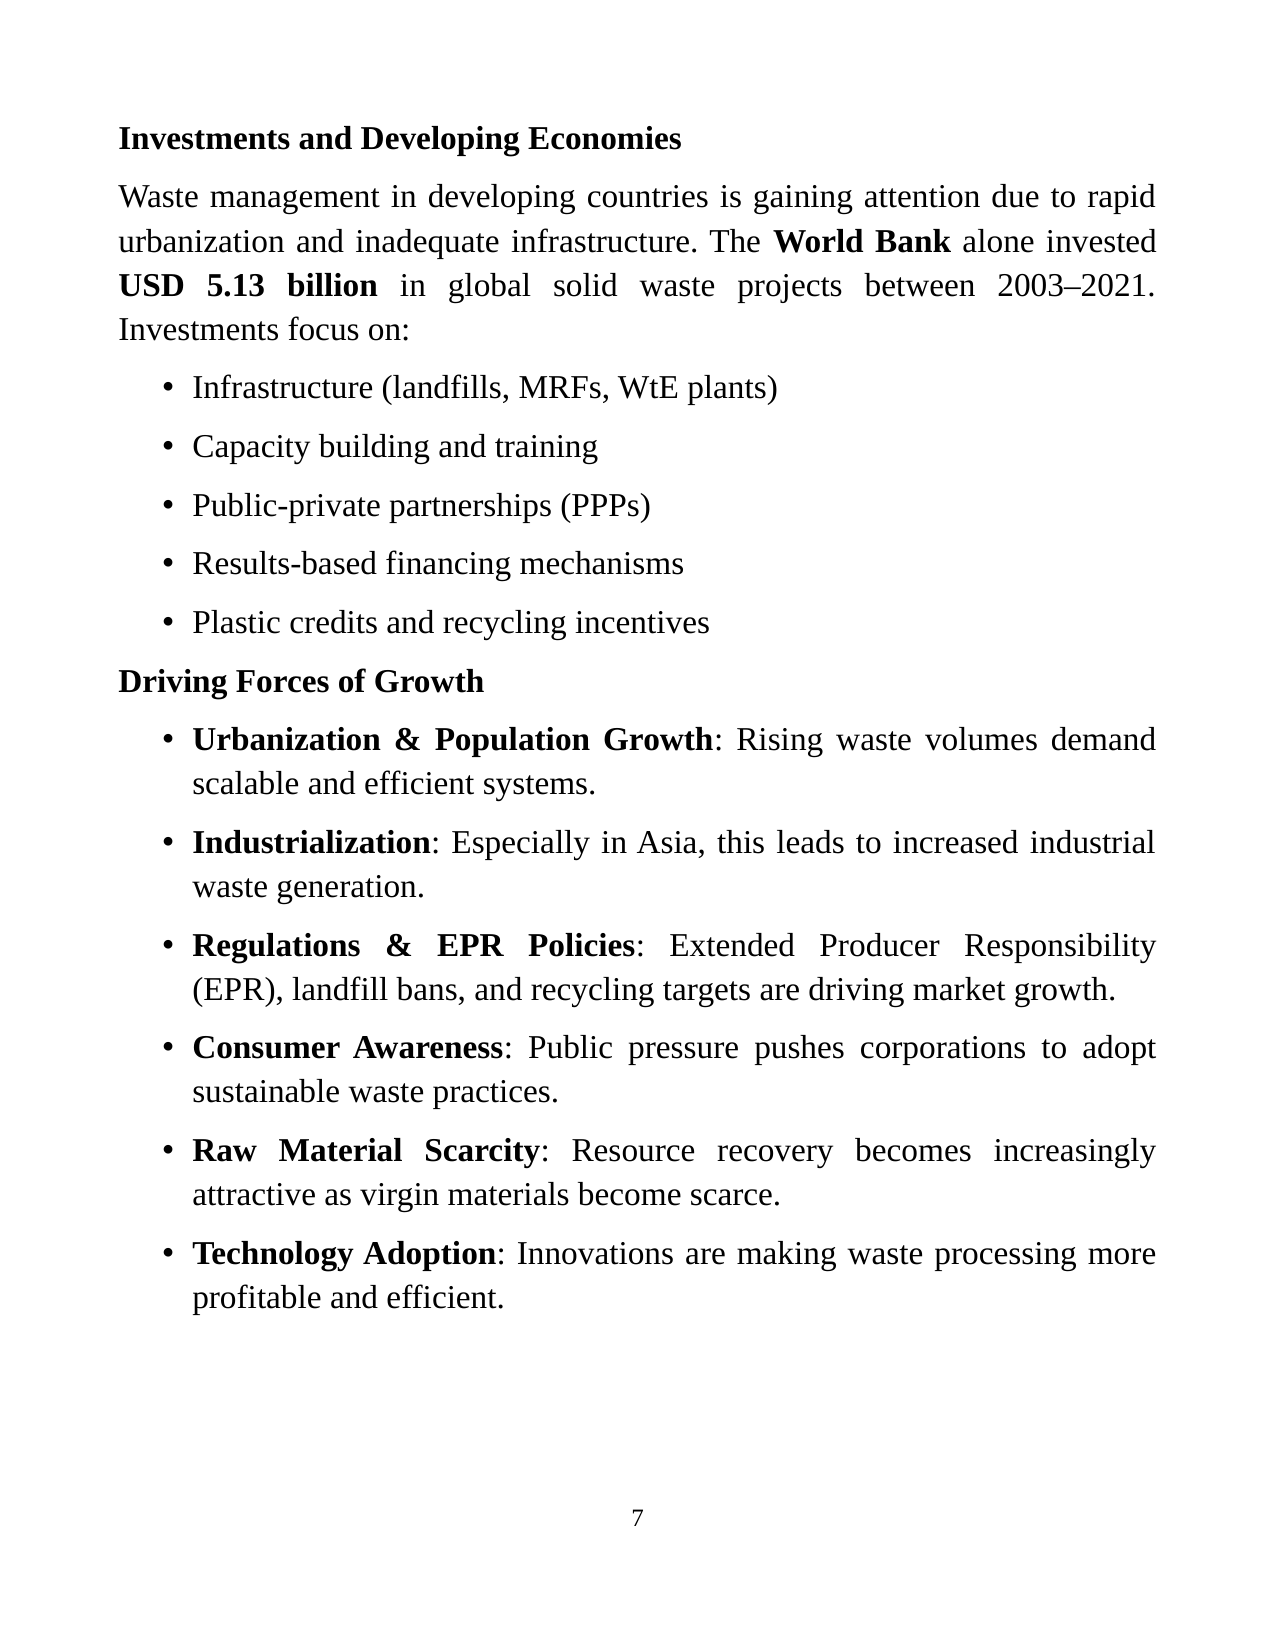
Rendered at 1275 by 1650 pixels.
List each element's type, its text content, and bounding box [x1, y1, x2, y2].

list Technology Adoption: Innovations are making waste processing more profitable and efficient. [162, 1233, 1157, 1315]
text Waste management in developing countries is gaining attention due to rapid urbanization and inadequate infrastructure. The World Bank alone invested USD 5.13 billion in global solid waste projects between 2003–2021. Investments focus on: [118, 177, 1157, 347]
list Plastic credits and recycling incentives [162, 602, 1157, 641]
list Infrastructure (landfills, MRFs, WtE plants) [162, 368, 1157, 406]
list Capacity building and training [162, 426, 1157, 464]
list Public-private partnerships (PPPs) [162, 485, 1157, 523]
list Regulations & EPR Policies: Extended Producer Responsibility (EPR), landfill bans, and recycling targets are driving market growth. [162, 925, 1157, 1007]
list Raw Material Scarcity: Resource recovery becomes increasingly attractive as virgin materials become scarce. [162, 1130, 1157, 1213]
list Urbanization & Population Growth: Rising waste volumes demand scalable and efficient systems. [162, 719, 1157, 802]
subtitle Investments and Developing Economies [118, 118, 1157, 156]
list Consumer Awareness: Public pressure pushes corporations to adopt sustainable waste practices. [162, 1028, 1157, 1110]
list Industrialization: Especially in Asia, this leads to increased industrial waste generation. [162, 822, 1157, 904]
list Results-based financing mechanisms [162, 543, 1157, 582]
subtitle Driving Forces of Growth [118, 661, 1157, 699]
